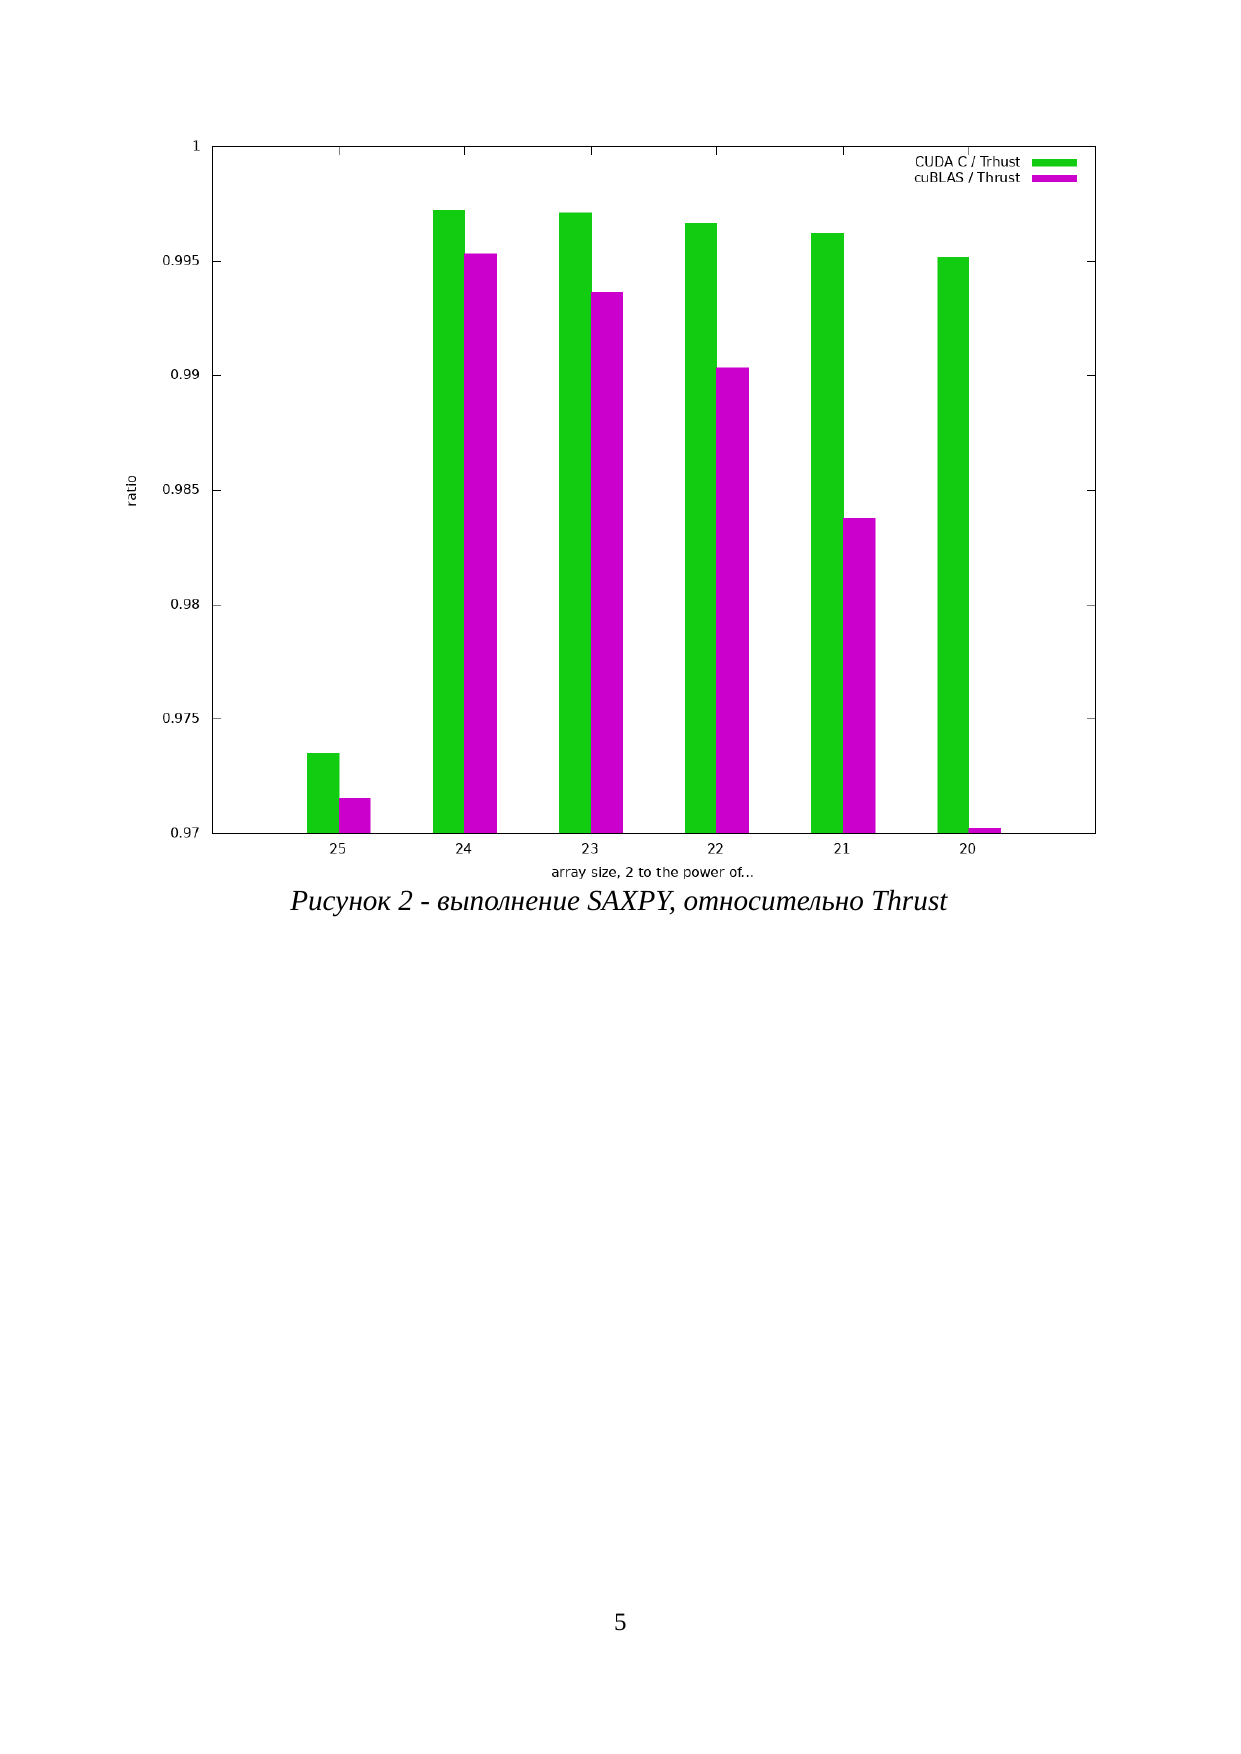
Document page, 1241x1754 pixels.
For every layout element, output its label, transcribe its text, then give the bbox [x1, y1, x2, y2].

picture [118, 130, 1123, 884]
text Рисунок 2 - выполнение SAXPY, относительно Thrust [118, 884, 1122, 917]
